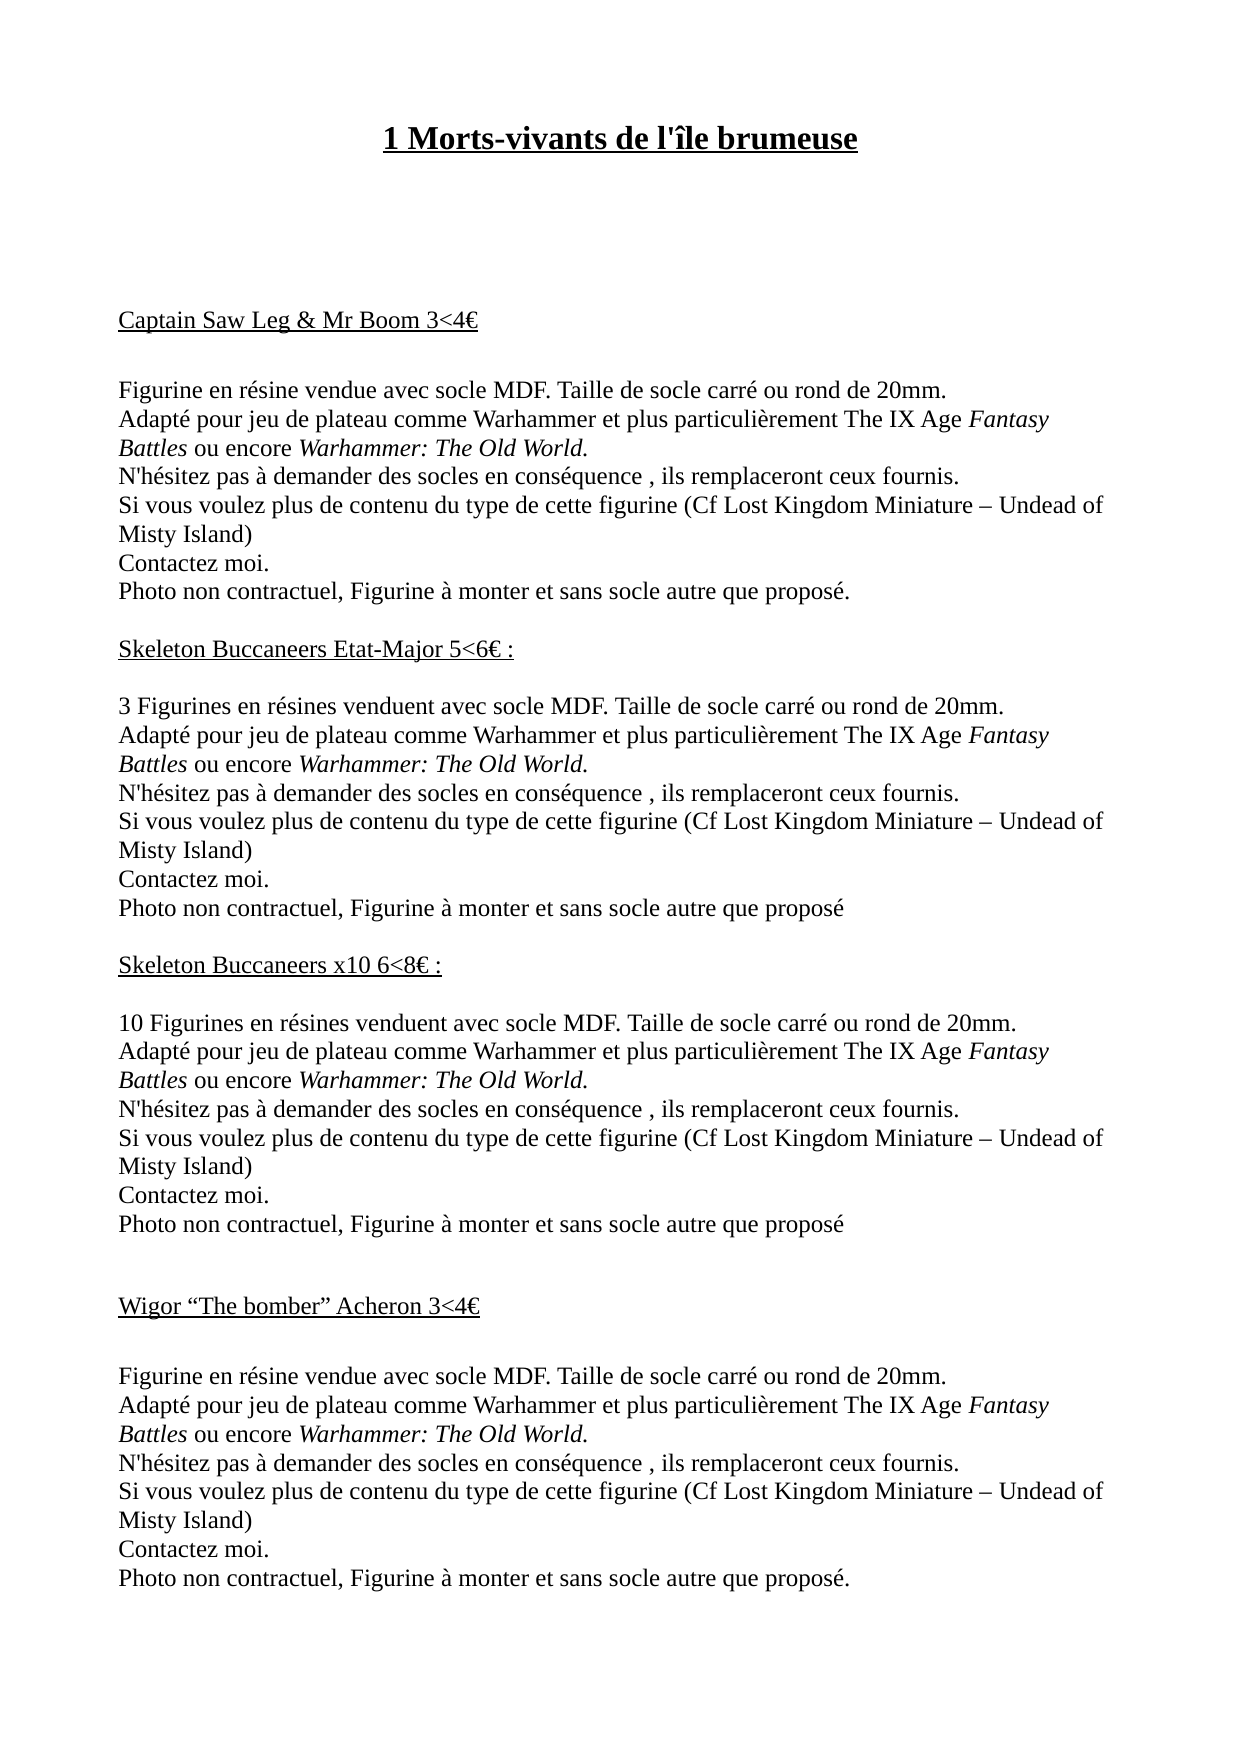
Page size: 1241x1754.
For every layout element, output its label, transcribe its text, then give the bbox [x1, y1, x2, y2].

subtitle Captain Saw Leg & Mr Boom 3<4€ [118, 305, 1122, 334]
text Figurine en résine vendue avec socle MDF. Taille de socle carré ou rond de 20mm. Adapté pour jeu de plateau comme Warhammer et plus particulièrement The IX Age Fantasy Battles ou encore Warhammer: The Old World. [118, 1361, 1122, 1448]
text Photo non contractuel, Figurine à monter et sans socle autre que proposé. [118, 1563, 1122, 1591]
text N'hésitez pas à demander des socles en conséquence , ils remplaceront ceux fournis. Si vous voulez plus de contenu du type de cette figurine (Cf Lost Kingdom Miniature – Undead of Misty Island) [118, 1448, 1122, 1534]
text N'hésitez pas à demander des socles en conséquence , ils remplaceront ceux fournis. Si vous voulez plus de contenu du type de cette figurine (Cf Lost Kingdom Miniature – Undead of Misty Island) [118, 778, 1122, 864]
text Photo non contractuel, Figurine à monter et sans socle autre que proposé [118, 893, 1122, 921]
text Photo non contractuel, Figurine à monter et sans socle autre que proposé. [118, 576, 1122, 605]
text N'hésitez pas à demander des socles en conséquence , ils remplaceront ceux fournis. Si vous voulez plus de contenu du type de cette figurine (Cf Lost Kingdom Miniature – Undead of Misty Island) [118, 461, 1122, 548]
text Contactez moi. [118, 1534, 1122, 1563]
text Figurine en résine vendue avec socle MDF. Taille de socle carré ou rond de 20mm. Adapté pour jeu de plateau comme Warhammer et plus particulièrement The IX Age Fantasy Battles ou encore Warhammer: The Old World. [118, 375, 1122, 461]
text Skeleton Buccaneers Etat-Major 5<6€ : [118, 634, 1122, 691]
subtitle Wigor “The bomber” Acheron 3<4€ [118, 1291, 1122, 1320]
text Photo non contractuel, Figurine à monter et sans socle autre que proposé [118, 1209, 1122, 1238]
text Contactez moi. [118, 864, 1122, 893]
text Contactez moi. [118, 1180, 1122, 1209]
text Contactez moi. [118, 548, 1122, 576]
text 10 Figurines en résines venduent avec socle MDF. Taille de socle carré ou rond de 20mm. Adapté pour jeu de plateau comme Warhammer et plus particulièrement The IX Age Fantasy Battles ou encore Warhammer: The Old World. [118, 1008, 1122, 1094]
text Skeleton Buccaneers x10 6<8€ : [118, 950, 1122, 1008]
text 1 Morts-vivants de l'île brumeuse [118, 118, 1122, 156]
text N'hésitez pas à demander des socles en conséquence , ils remplaceront ceux fournis. Si vous voulez plus de contenu du type de cette figurine (Cf Lost Kingdom Miniature – Undead of Misty Island) [118, 1094, 1122, 1180]
text 3 Figurines en résines venduent avec socle MDF. Taille de socle carré ou rond de 20mm. Adapté pour jeu de plateau comme Warhammer et plus particulièrement The IX Age Fantasy Battles ou encore Warhammer: The Old World. [118, 691, 1122, 778]
